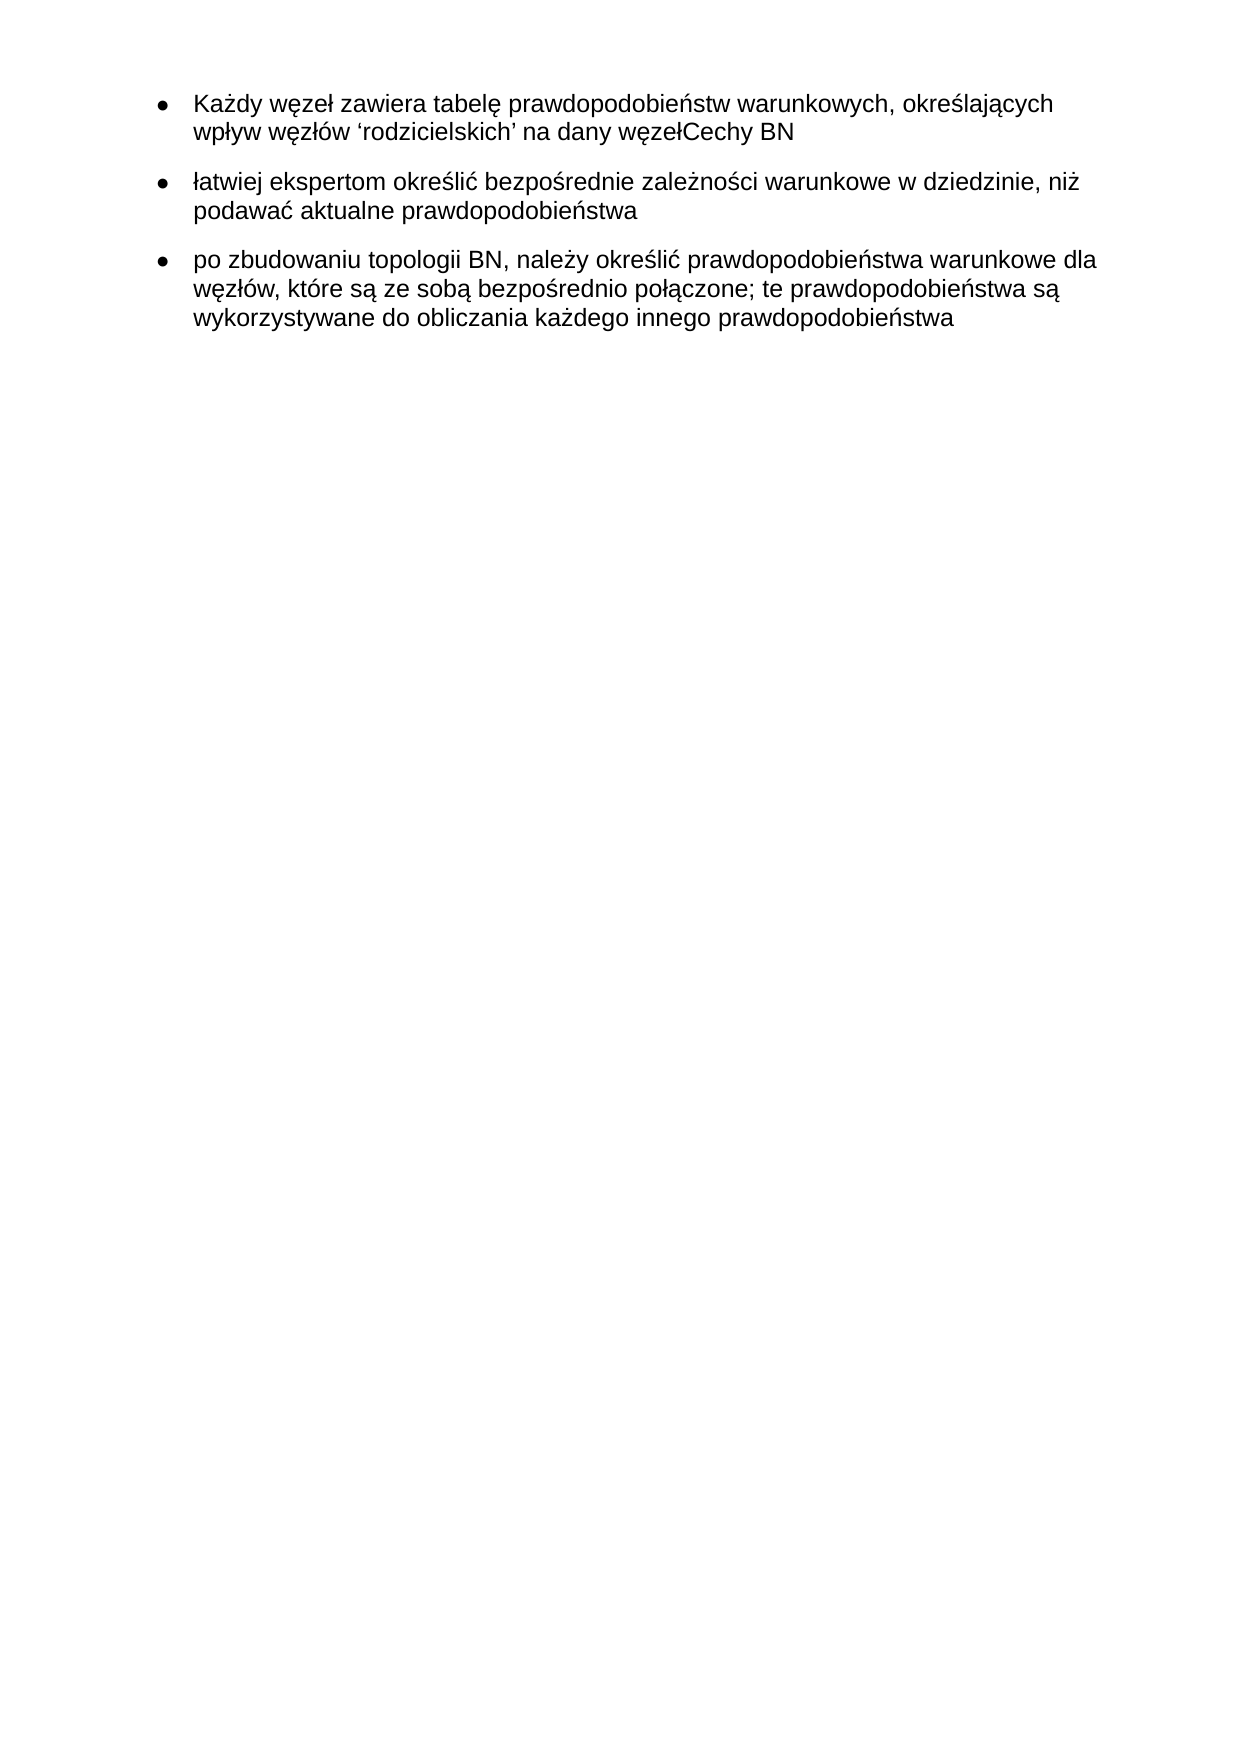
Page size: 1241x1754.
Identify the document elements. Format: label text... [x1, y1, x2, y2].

list łatwiej ekspertom określić bezpośrednie zależności warunkowe w dziedzinie, niż podawać aktualne prawdopodobieństwa [156, 167, 1122, 224]
list po zbudowaniu topologii BN, należy określić prawdopodobieństwa warunkowe dla węzłów, które są ze sobą bezpośrednio połączone; te prawdopodobieństwa są wykorzystywane do obliczania każdego innego prawdopodobieństwa [156, 245, 1122, 332]
list Każdy węzeł zawiera tabelę prawdopodobieństw warunkowych, określających wpływ węzłów ‘rodzicielskich’ na dany węzełCechy BN [156, 89, 1122, 146]
